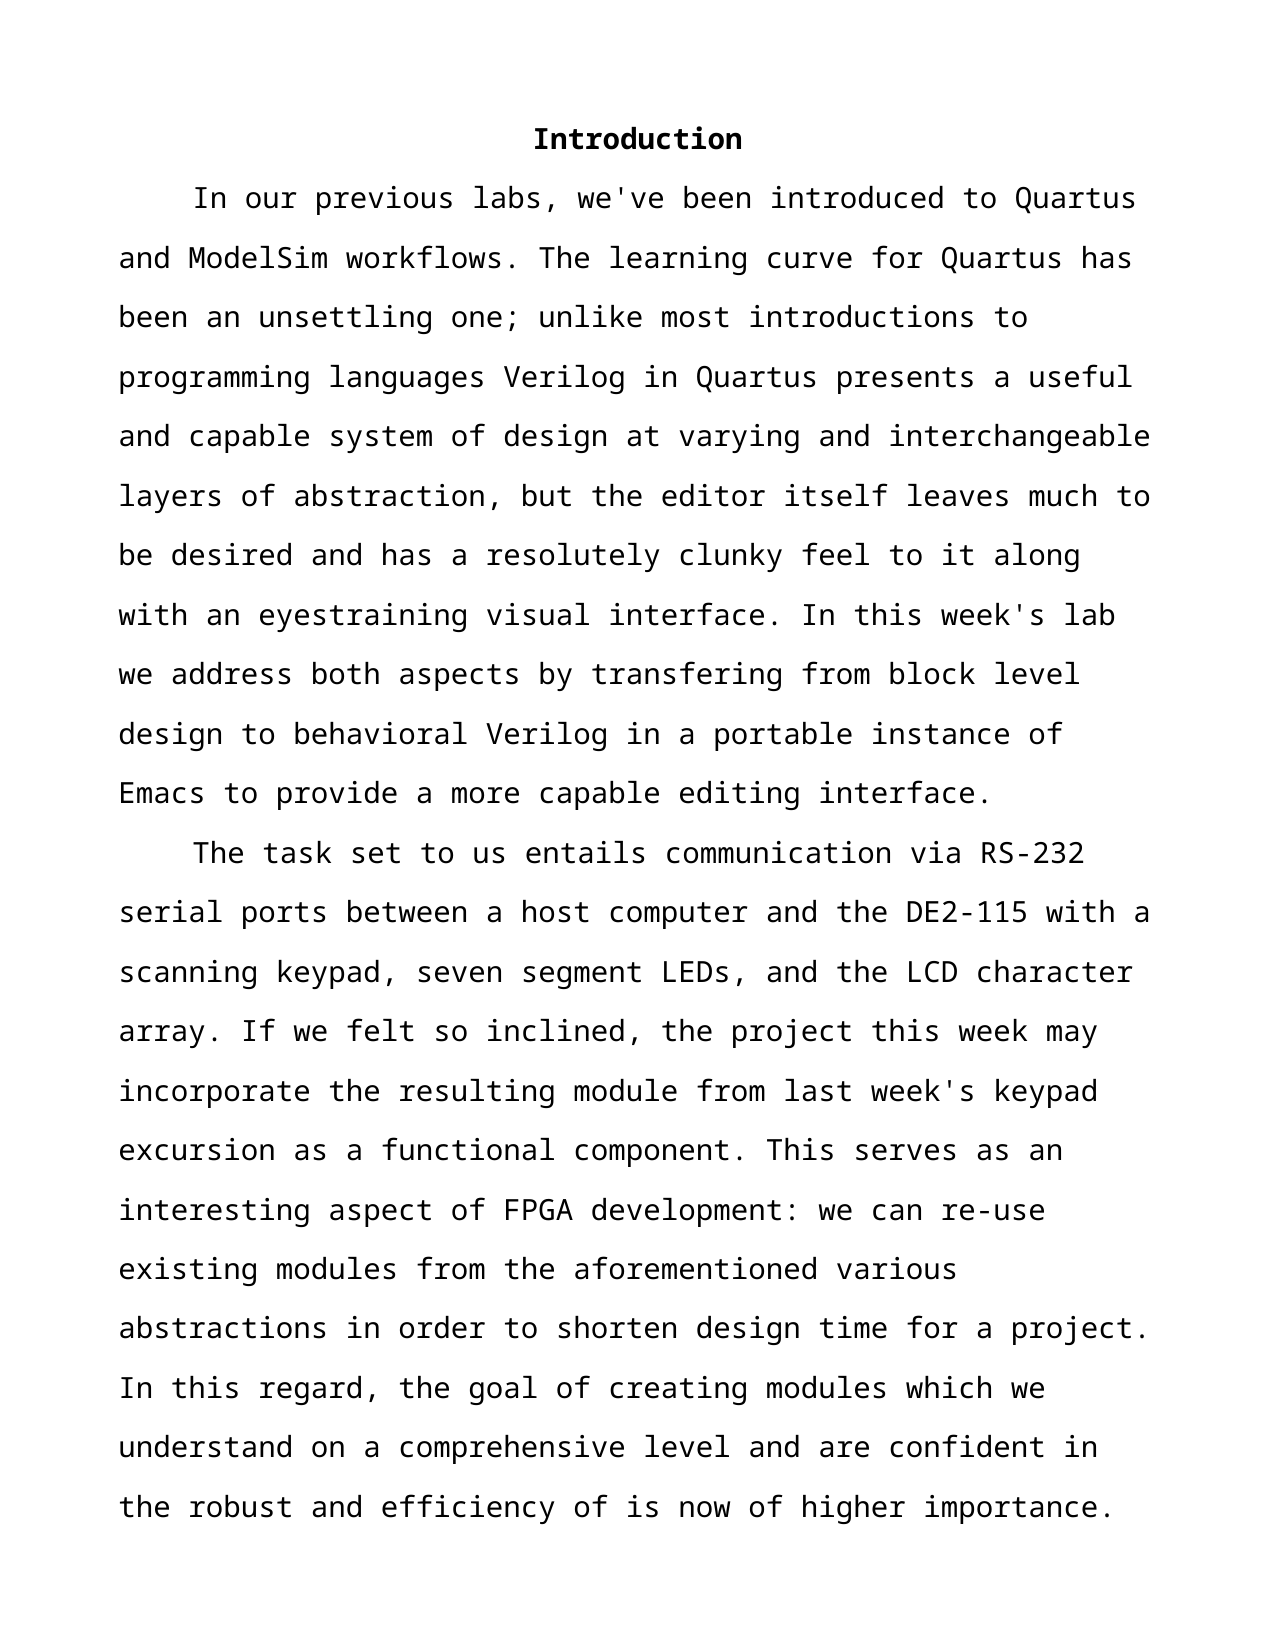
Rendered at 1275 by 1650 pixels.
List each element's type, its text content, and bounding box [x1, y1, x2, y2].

text Introduction [118, 118, 1157, 158]
text In our previous labs, we've been introduced to Quartus and ModelSim workflows. The learning curve for Quartus has been an unsettling one; unlike most introductions to programming languages Verilog in Quartus presents a useful and capable system of design at varying and interchangeable layers of abstraction, but the editor itself leaves much to be desired and has a resolutely clunky feel to it along with an eyestraining visual interface. In this week's lab we address both aspects by transfering from block level design to behavioral Verilog in a portable instance of Emacs to provide a more capable editing interface. [118, 178, 1157, 812]
text The task set to us entails communication via RS-232 serial ports between a host computer and the DE2-115 with a scanning keypad, seven segment LEDs, and the LCD character array. If we felt so inclined, the project this week may incorporate the resulting module from last week's keypad excursion as a functional component. This serves as an interesting aspect of FPGA development: we can re-use existing modules from the aforementioned various abstractions in order to shorten design time for a project. In this regard, the goal of creating modules which we understand on a comprehensive level and are confident in the robust and efficiency of is now of higher importance. [118, 832, 1157, 1526]
